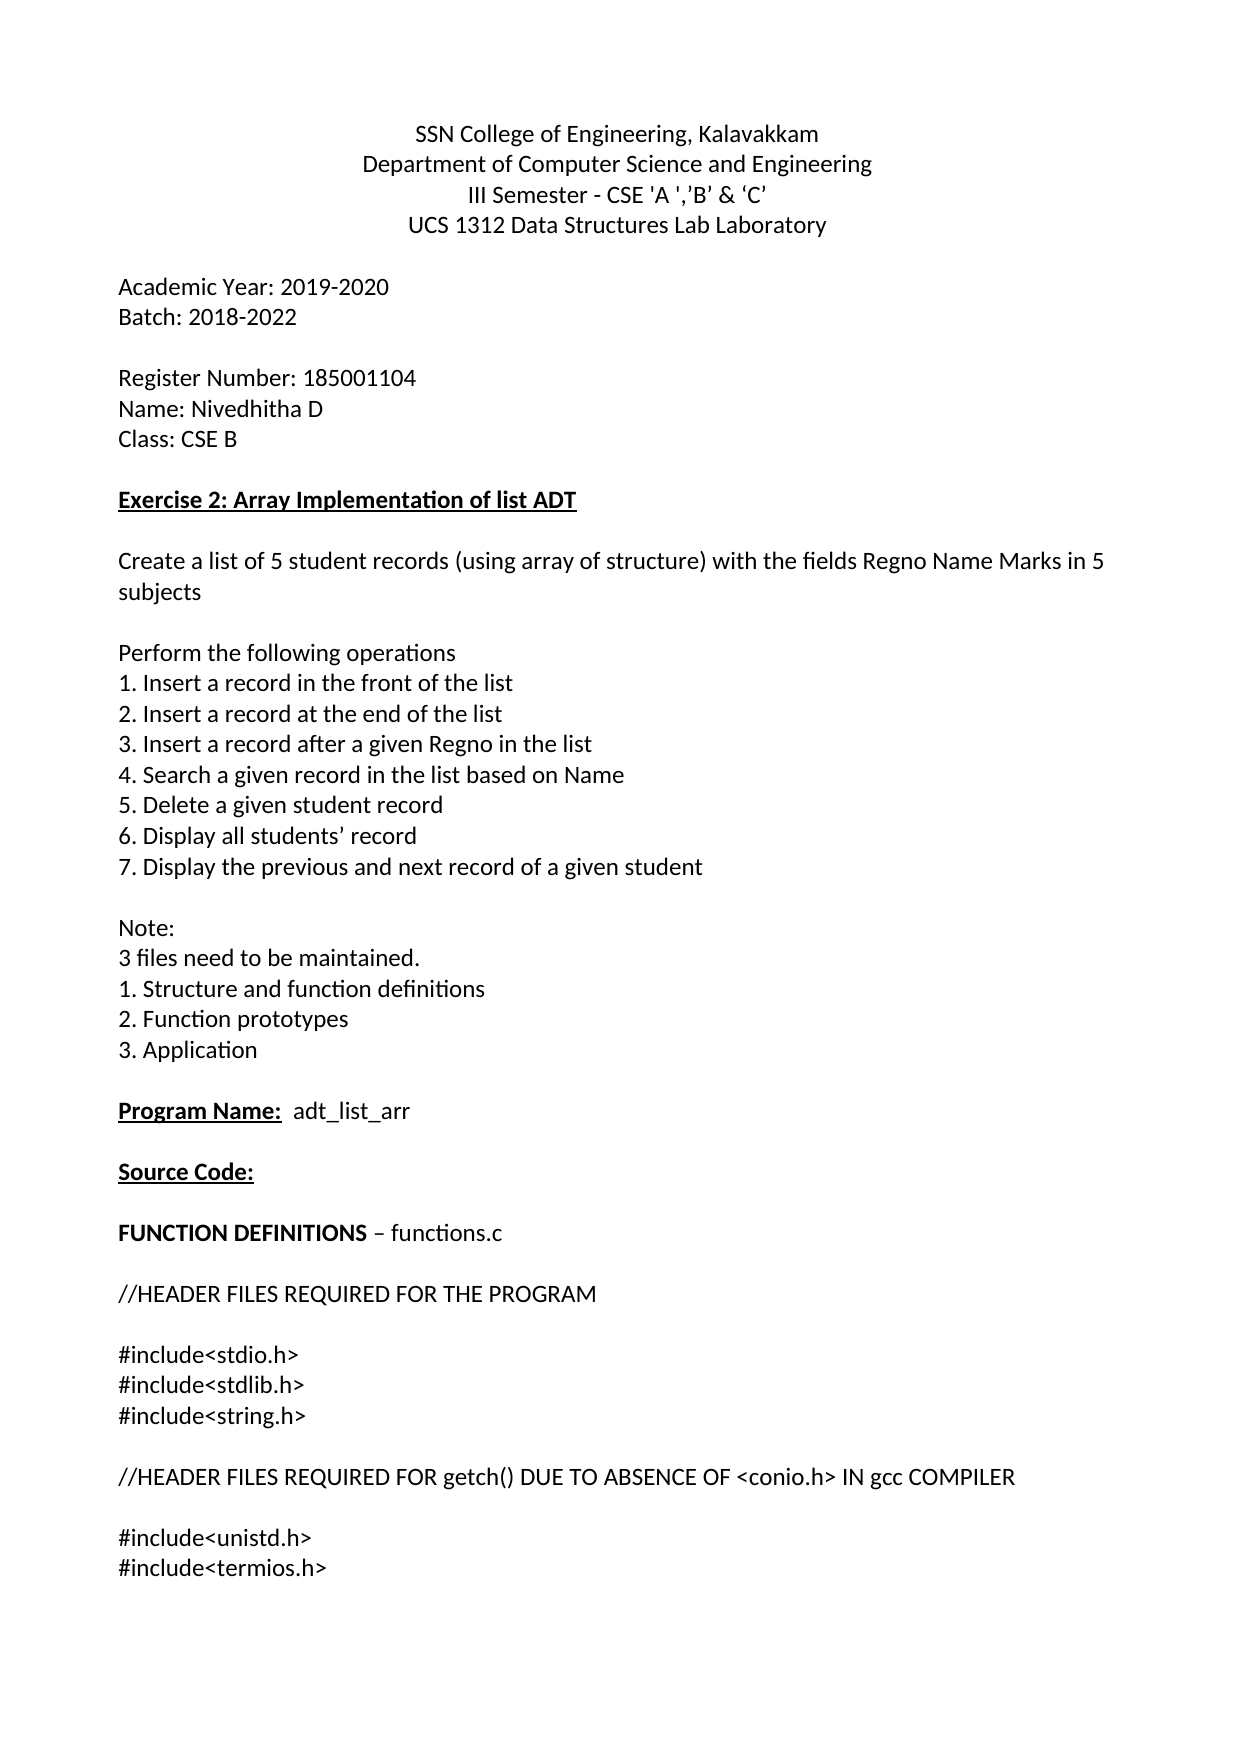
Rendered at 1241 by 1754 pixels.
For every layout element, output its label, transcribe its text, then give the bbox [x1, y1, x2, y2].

text 5. Delete a given student record [118, 789, 1122, 820]
text Source Code: [118, 1156, 1122, 1186]
text #include<stdlib.h> [118, 1369, 1122, 1400]
text 4. Search a given record in the list based on Name [118, 759, 1122, 789]
text #include<unistd.h> [118, 1522, 1122, 1553]
text Exercise 2: Array Implementation of list ADT [118, 484, 1122, 515]
text #include<stdio.h> [118, 1339, 1122, 1369]
text Academic Year: 2019-2020 [118, 271, 1122, 301]
text UCS 1312 Data Structures Lab Laboratory [118, 210, 1122, 240]
text Register Number: 185001104 [118, 362, 1122, 393]
text Name: Nivedhitha D [118, 393, 1122, 423]
text Department of Computer Science and Engineering [118, 149, 1122, 179]
text 7. Display the previous and next record of a given student [118, 851, 1122, 881]
text //HEADER FILES REQUIRED FOR getch() DUE TO ABSENCE OF <conio.h> IN gcc COMPILER [118, 1461, 1122, 1492]
text Create a list of 5 student records (using array of structure) with the fields Regno Name Marks in 5 subjects [118, 545, 1122, 606]
text FUNCTION DEFINITIONS – functions.c [118, 1217, 1122, 1247]
text 3 files need to be maintained. [118, 942, 1122, 973]
text III Semester - CSE 'A ',’B’ & ‘C’ [118, 179, 1122, 210]
text 2. Insert a record at the end of the list [118, 698, 1122, 728]
text #include<termios.h> [118, 1553, 1122, 1583]
text Perform the following operations [118, 637, 1122, 667]
text SSN College of Engineering, Kalavakkam [118, 118, 1122, 149]
text Note: [118, 912, 1122, 942]
text Batch: 2018-2022 [118, 301, 1122, 332]
text //HEADER FILES REQUIRED FOR THE PROGRAM [118, 1278, 1122, 1308]
text 3. Insert a record after a given Regno in the list [118, 728, 1122, 759]
text #include<string.h> [118, 1400, 1122, 1431]
text 2. Function prototypes [118, 1003, 1122, 1034]
text 1. Insert a record in the front of the list [118, 667, 1122, 698]
text 3. Application [118, 1034, 1122, 1064]
text 1. Structure and function definitions [118, 973, 1122, 1003]
text 6. Display all students’ record [118, 820, 1122, 851]
text Program Name: adt_list_arr [118, 1095, 1122, 1125]
text Class: CSE B [118, 423, 1122, 454]
